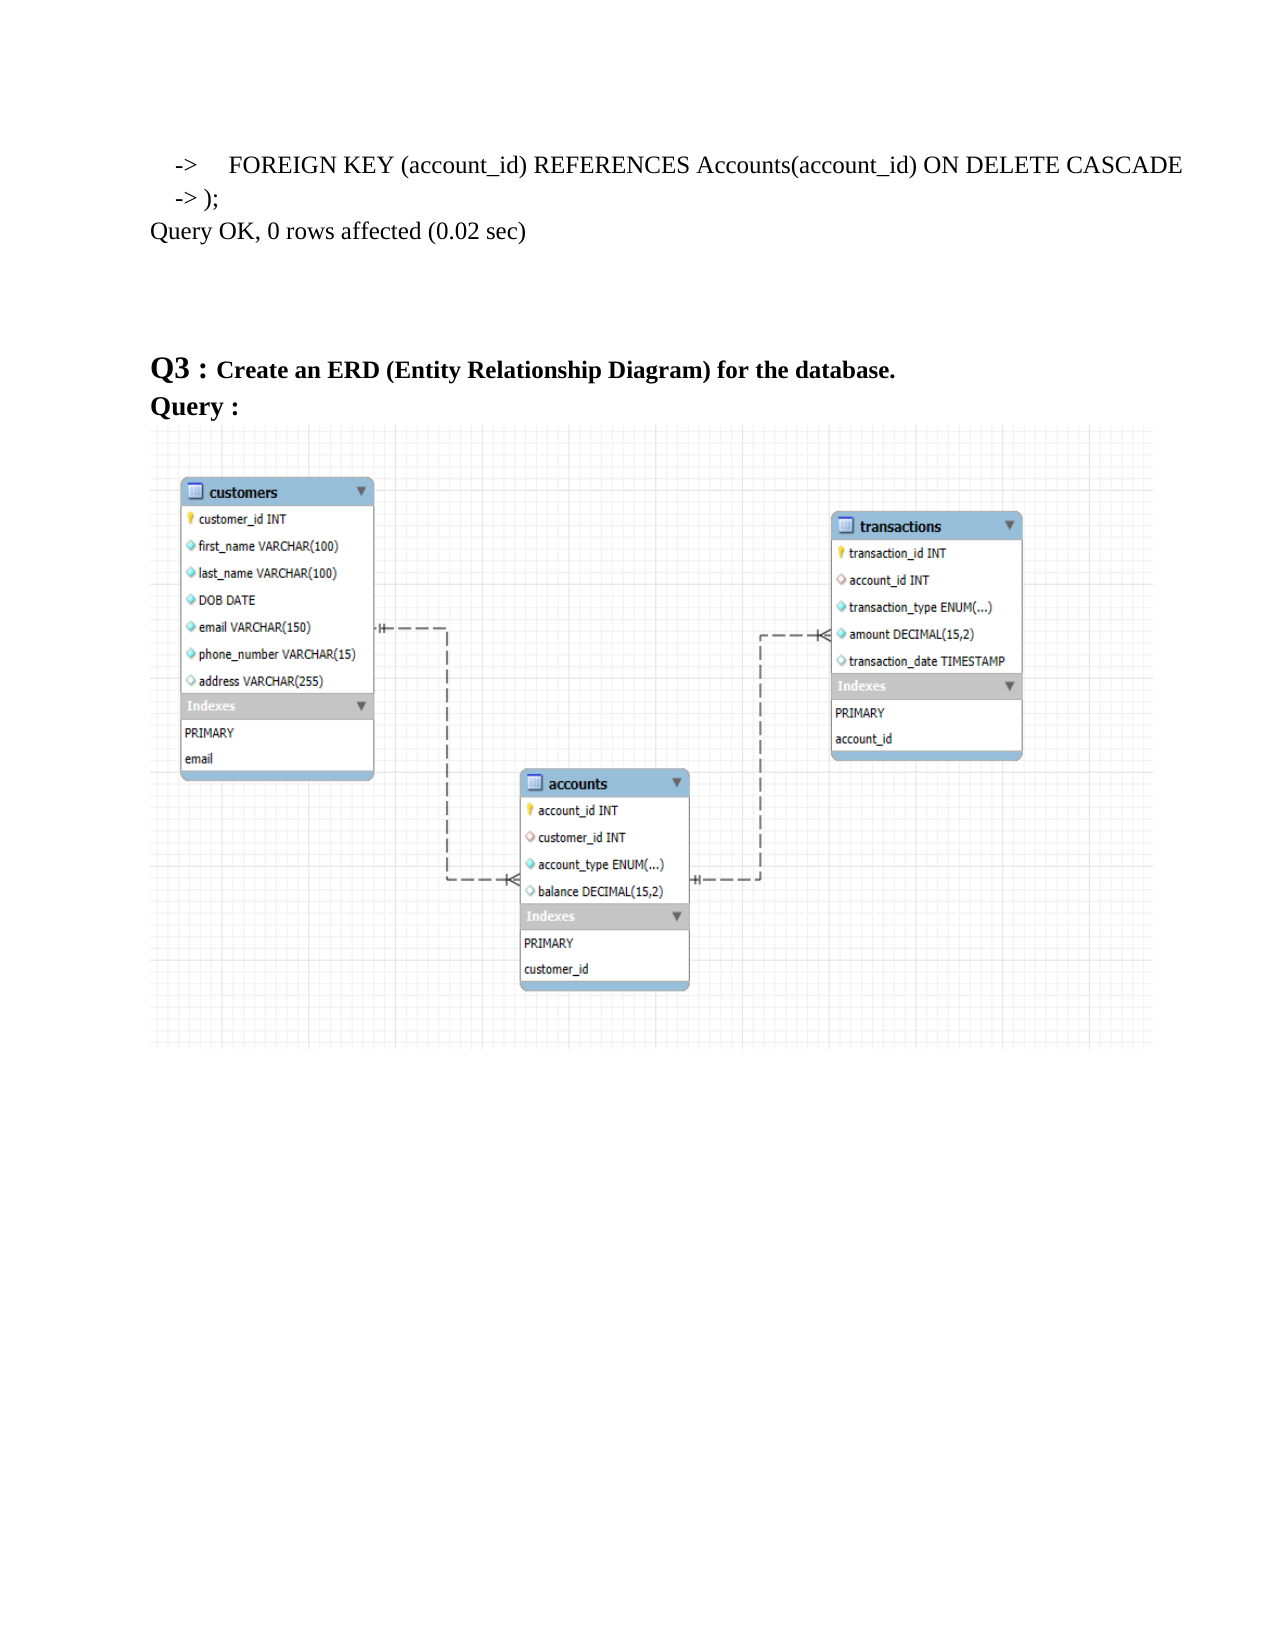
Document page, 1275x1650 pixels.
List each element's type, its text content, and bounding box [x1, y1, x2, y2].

text Query OK, 0 rows affected (0.02 sec) Q3 : Create an ERD (Entity Relationship Diagram) for the database. Query : [150, 216, 1209, 1434]
text -> FOREIGN KEY (account_id) REFERENCES Accounts(account_id) ON DELETE CASCADE [150, 150, 1209, 179]
text -> ); [150, 183, 1209, 212]
